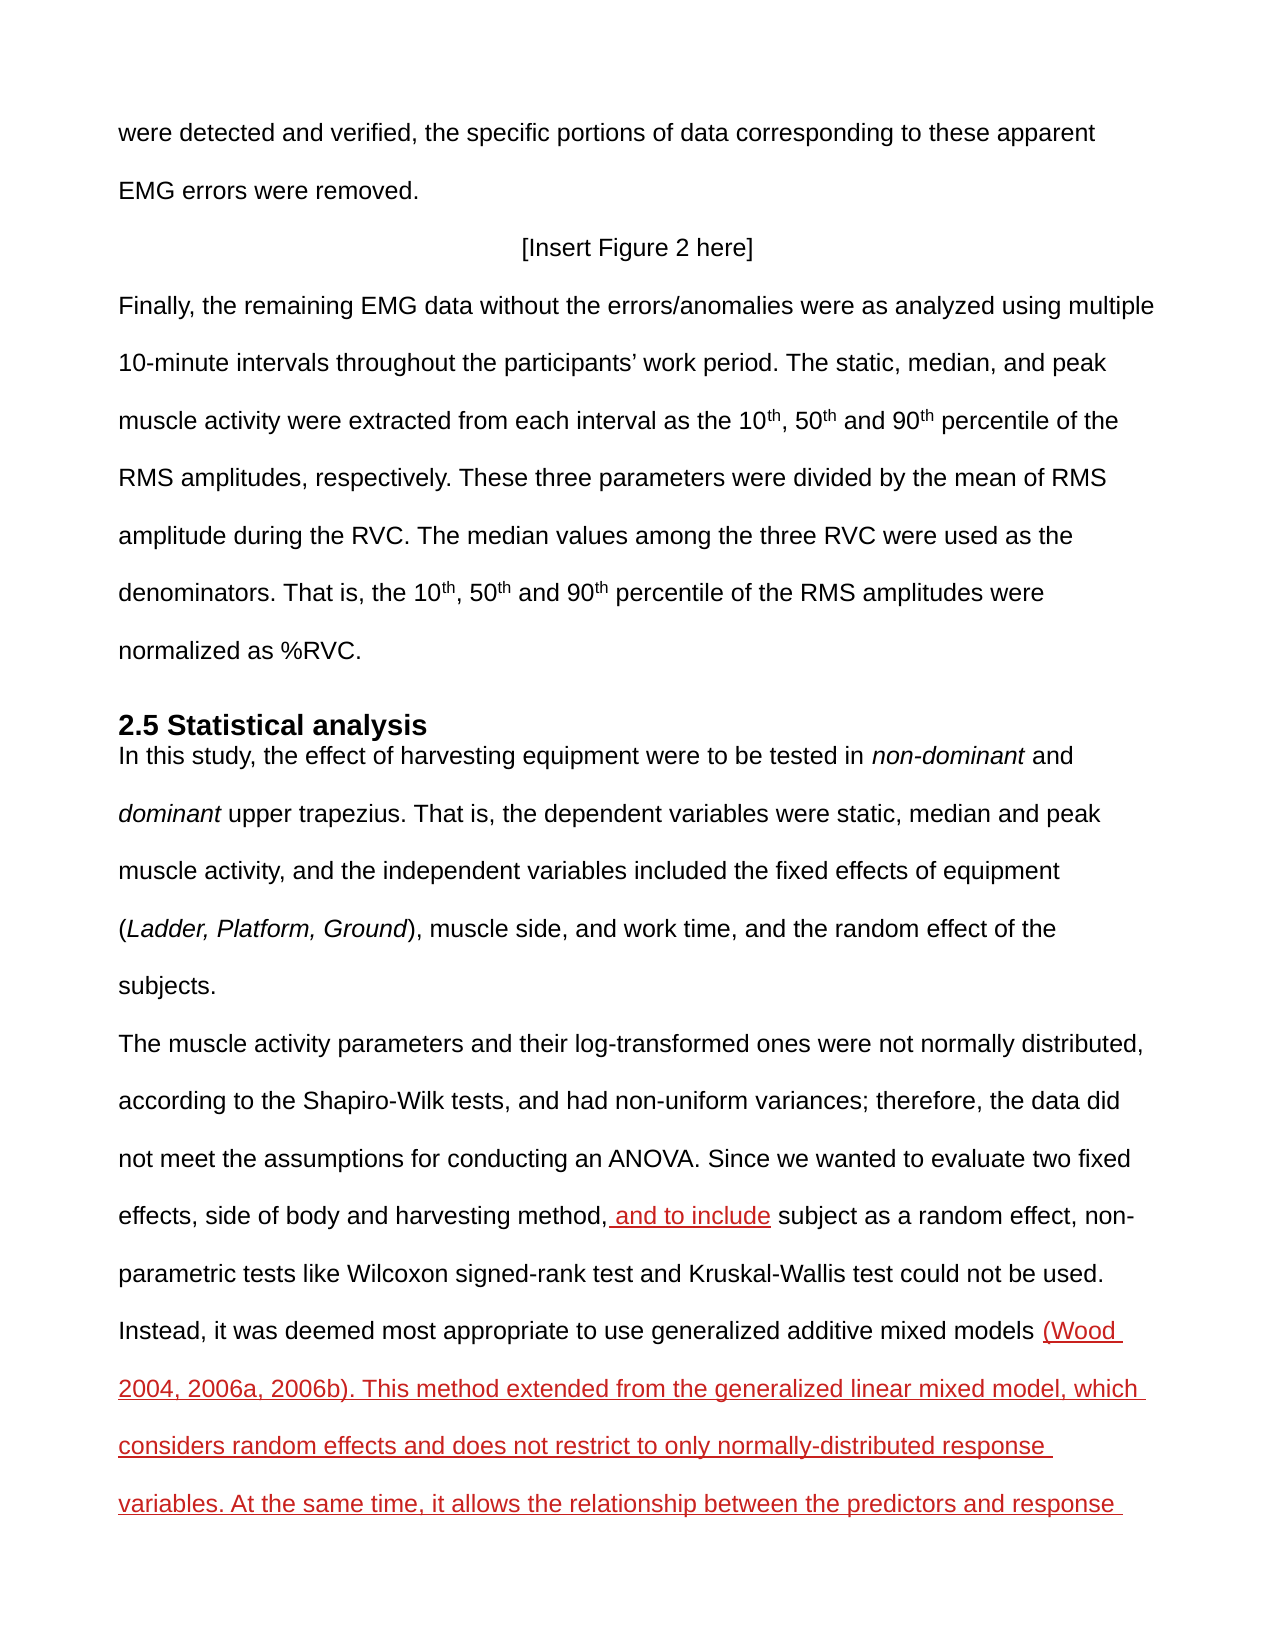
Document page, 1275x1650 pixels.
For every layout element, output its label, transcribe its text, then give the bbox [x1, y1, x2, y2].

text [Insert Figure 2 here] [118, 233, 1157, 262]
text In this study, the effect of harvesting equipment were to be tested in non-dominant and dominant upper trapezius. That is, the dependent variables were static, median and peak muscle activity, and the independent variables included the fixed effects of equipment (Ladder, Platform, Ground), muscle side, and work time, and the random effect of the subjects. [118, 741, 1157, 1000]
text The muscle activity parameters and their log-transformed ones were not normally distributed, according to the Shapiro-Wilk tests, and had non-uniform variances; therefore, the data did not meet the assumptions for conducting an ANOVA. Since we wanted to evaluate two fixed effects, side of body and harvesting method, and to include subject as a random effect, non-parametric tests like Wilcoxon signed-rank test and Kruskal-Wallis test could not be used. [118, 1029, 1157, 1287]
text Finally, the remaining EMG data without the errors/anomalies were as analyzed using multiple 10-minute intervals throughout the participants’ work period. The static, median, and peak muscle activity were extracted from each interval as the 10th, 50th and 90th percentile of the RMS amplitudes, respectively. These three parameters were divided by the mean of RMS amplitude during the RVC. The median values among the three RVC were used as the denominators. That is, the 10th, 50th and 90th percentile of the RMS amplitudes were normalized as %RVC. [118, 291, 1157, 664]
subtitle 2.5 Statistical analysis [118, 708, 1157, 741]
text were detected and verified, the specific portions of data corresponding to these apparent EMG errors were removed. [118, 118, 1157, 204]
text Instead, it was deemed most appropriate to use generalized additive mixed models (Wood 2004, 2006a, 2006b). This method extended from the generalized linear mixed model, which considers random effects and does not restrict to only normally-distributed response variables. At the same time, it allows the relationship between the predictors and response [118, 1316, 1157, 1517]
